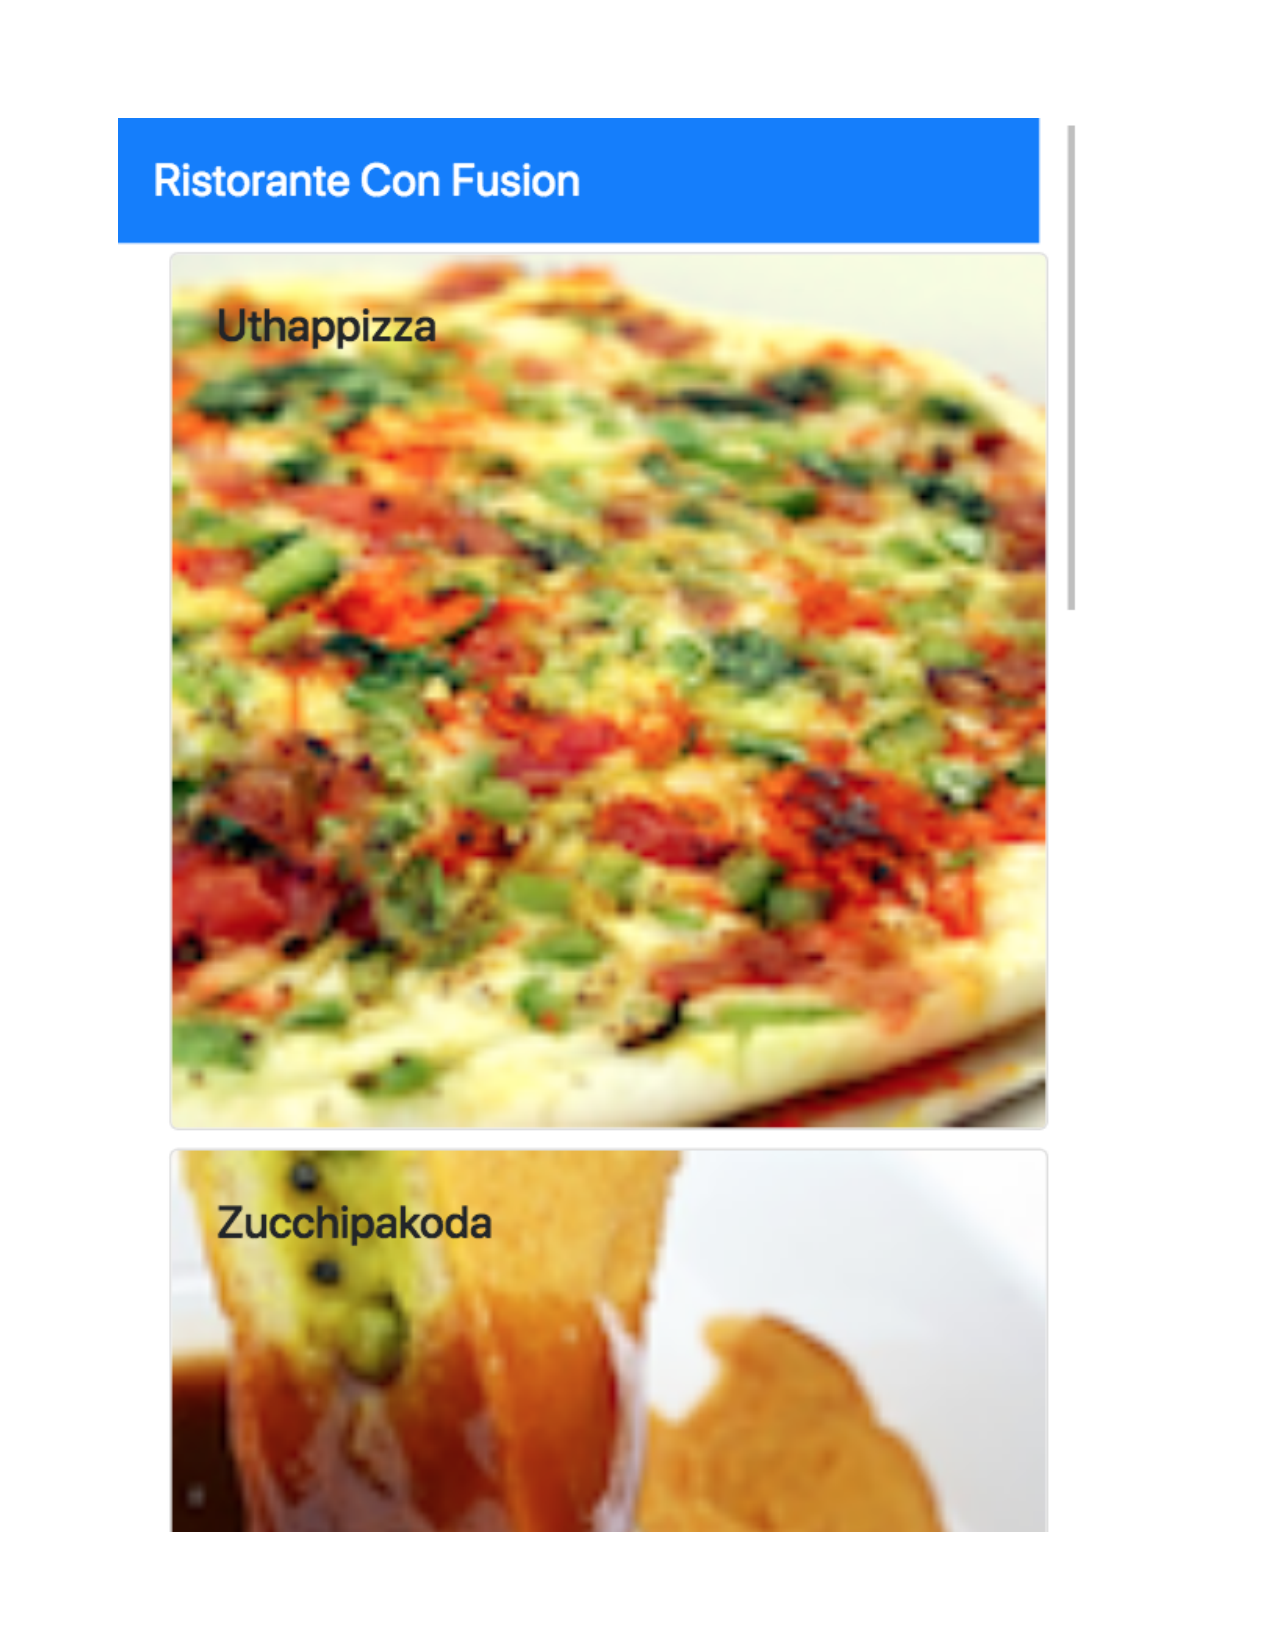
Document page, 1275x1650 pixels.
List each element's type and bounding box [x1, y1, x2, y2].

picture [118, 118, 1083, 1532]
